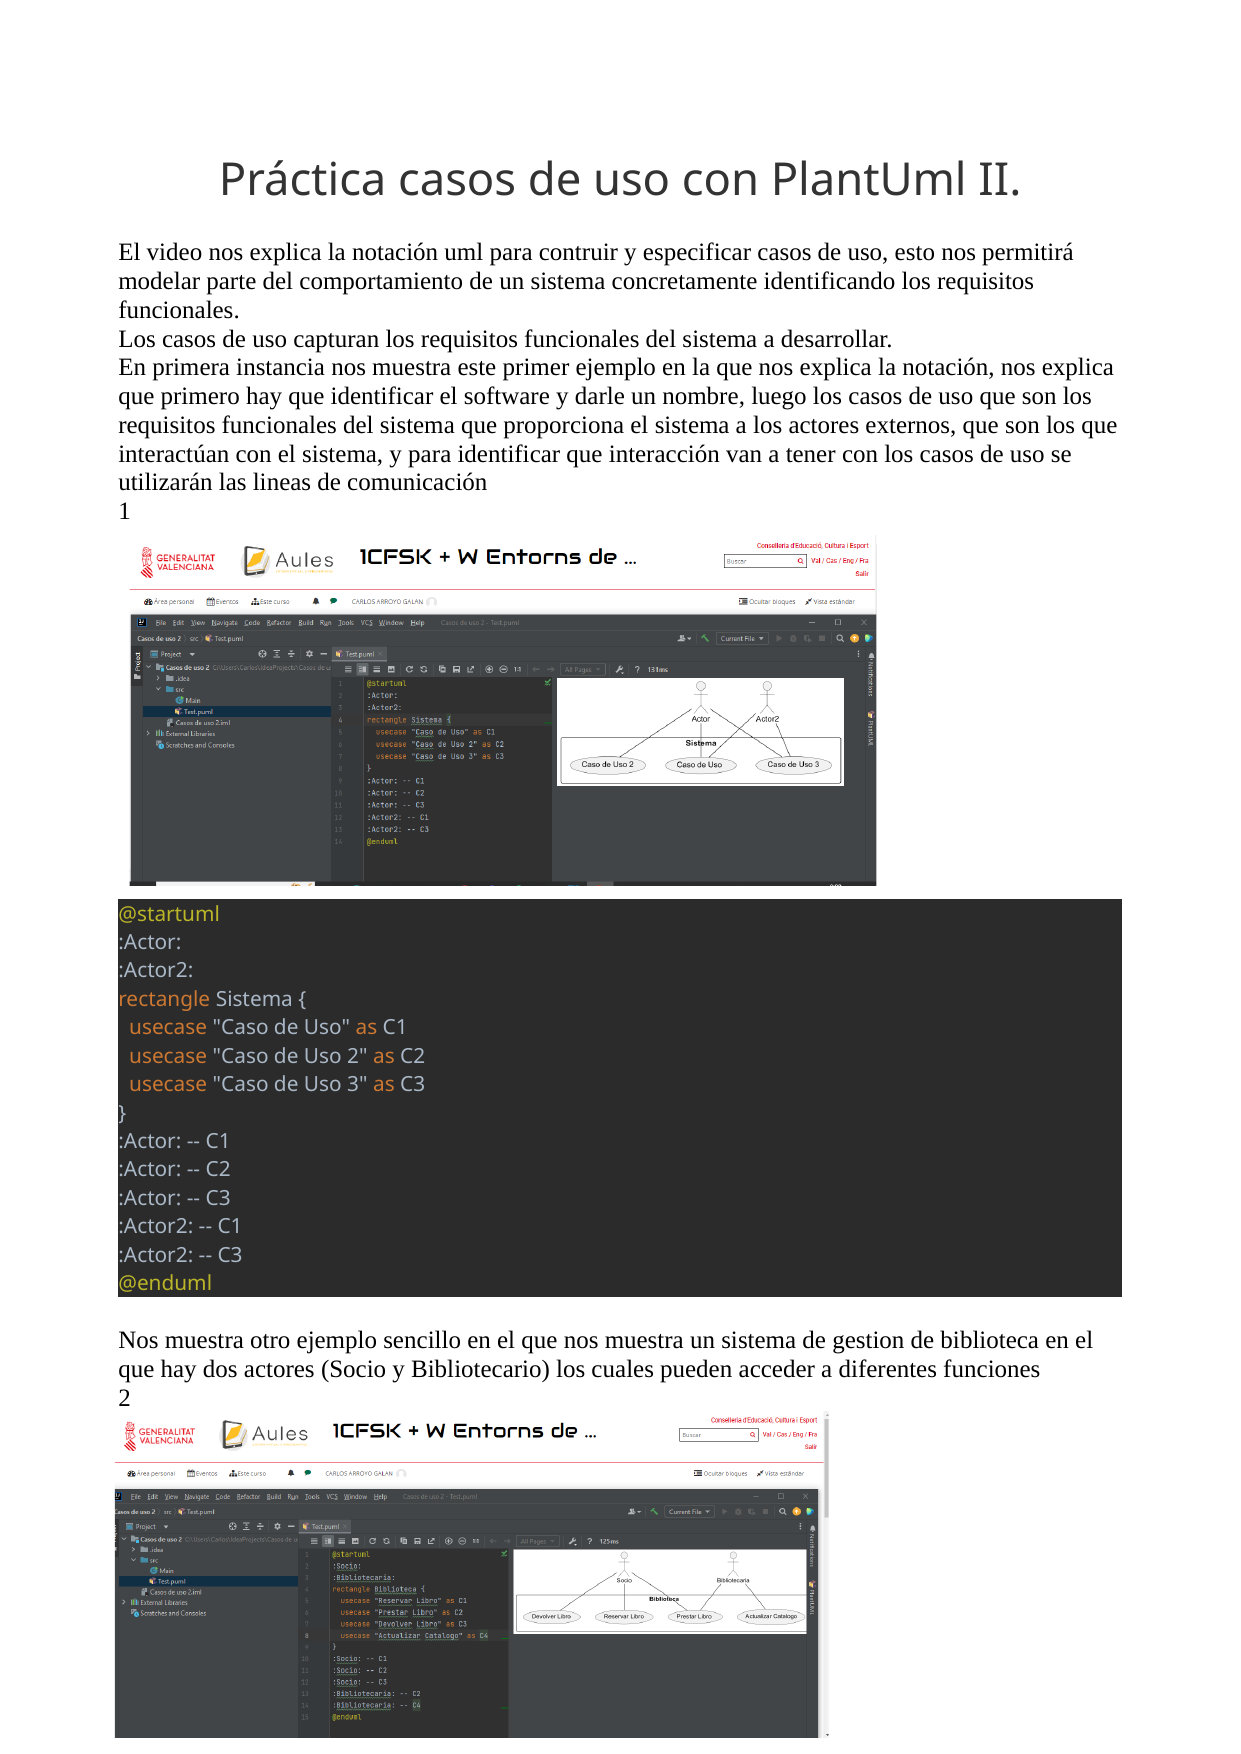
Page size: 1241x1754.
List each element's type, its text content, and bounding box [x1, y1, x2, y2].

text Práctica casos de uso con PlantUml II. [118, 118, 1122, 209]
picture [129, 535, 877, 886]
text 2 [118, 1383, 1122, 1412]
text Nos muestra otro ejemplo sencillo en el que nos muestra un sistema de gestion de biblioteca en el que hay dos actores (Socio y Bibliotecario) los cuales pueden acceder a diferentes funciones [118, 1326, 1122, 1383]
text Los casos de uso capturan los requisitos funcionales del sistema a desarrollar. [118, 324, 1122, 352]
text @startuml :Actor: :Actor2: rectangle Sistema { usecase "Caso de Uso" as C1 usecase "Caso de Uso 2" as C2 usecase "Caso de Uso 3" as C3 } :Actor: -- C1 :Actor: -- C2 :Actor: -- C3 :Actor2: -- C1 :Actor2: -- C3 @enduml [118, 899, 1122, 1297]
text El video nos explica la notación uml para contruir y especificar casos de uso, esto nos permitirá modelar parte del comportamiento de un sistema concretamente identificando los requisitos funcionales. [118, 237, 1122, 324]
picture [114, 1411, 829, 1738]
text 1 [118, 496, 1122, 525]
text En primera instancia nos muestra este primer ejemplo en la que nos explica la notación, nos explica que primero hay que identificar el software y darle un nombre, luego los casos de uso que son los requisitos funcionales del sistema que proporciona el sistema a los actores externos, que son los que interactúan con el sistema, y para identificar que interacción van a tener con los casos de uso se utilizarán las lineas de comunicación [118, 352, 1122, 496]
